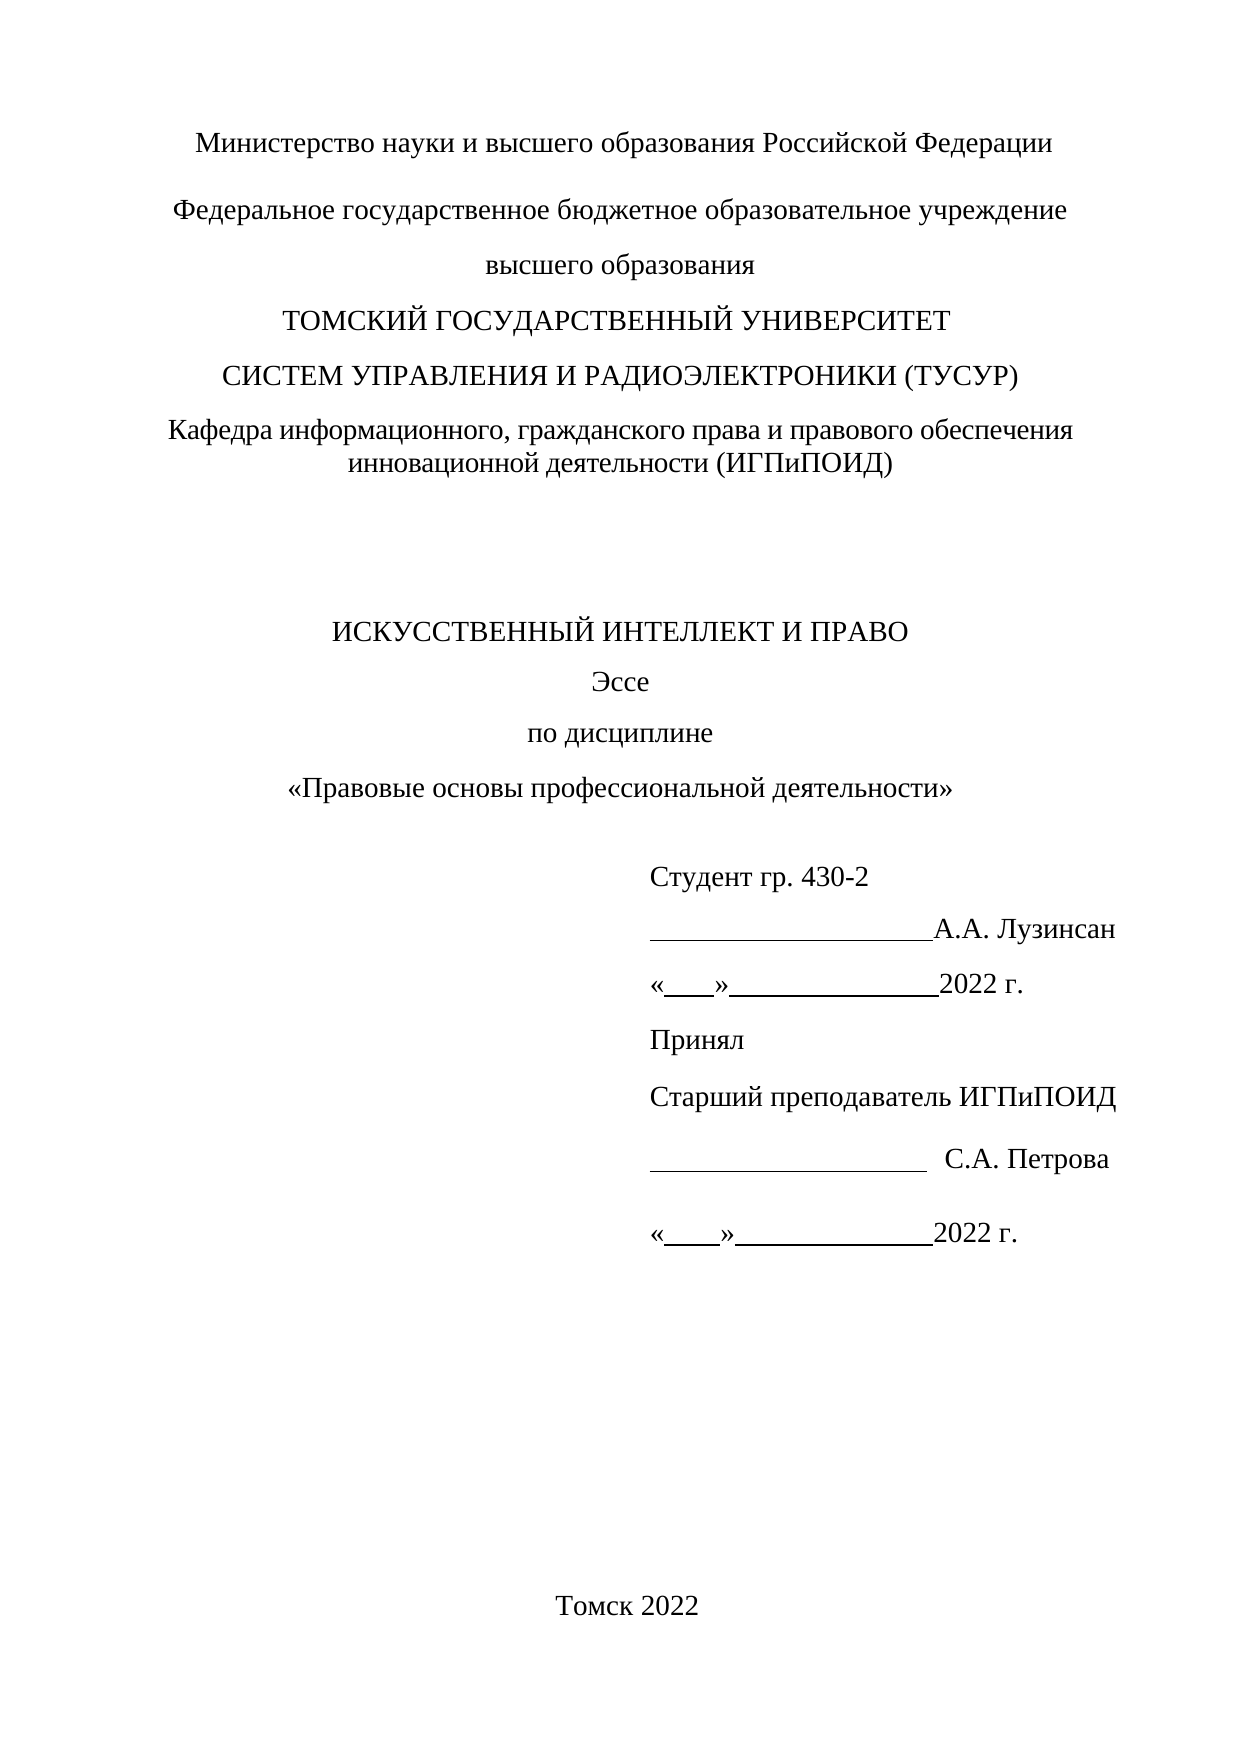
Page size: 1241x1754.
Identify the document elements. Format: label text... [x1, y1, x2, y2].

text « » 2022 г. [649, 966, 1122, 999]
text Эссе [118, 664, 1122, 698]
text С.А. Петрова [649, 1142, 1122, 1175]
text Старший преподаватель ИГПиПОИД [649, 1079, 1122, 1113]
text А.А. Лузинсан [649, 911, 1122, 944]
text ИСКУССТВЕННЫЙ ИНТЕЛЛЕКТ И ПРАВО [118, 614, 1122, 648]
text Министерство науки и высшего образования Российской Федерации [118, 125, 1122, 159]
text « » 2022 г. [649, 1215, 1122, 1248]
text Студент гр. 430-2 [649, 859, 1122, 893]
text Федеральное государственное бюджетное образовательное учреждение высшего образования [118, 192, 1122, 281]
text ТОМСКИЙ ГОСУДАРСТВЕННЫЙ УНИВЕРСИТЕТ СИСТЕМ УПРАВЛЕНИЯ И РАДИОЭЛЕКТРОНИКИ (ТУСУР) [118, 303, 1122, 391]
text Принял [649, 1022, 1122, 1056]
text «Правовые основы профессиональной деятельности» [118, 770, 1122, 804]
text Кафедра информационного, гражданского права и правового обеспечения инновационной деятельности (ИГПиПОИД) [118, 413, 1122, 479]
text по дисциплине [118, 715, 1122, 748]
text Томск 2022 [243, 1588, 1011, 1621]
